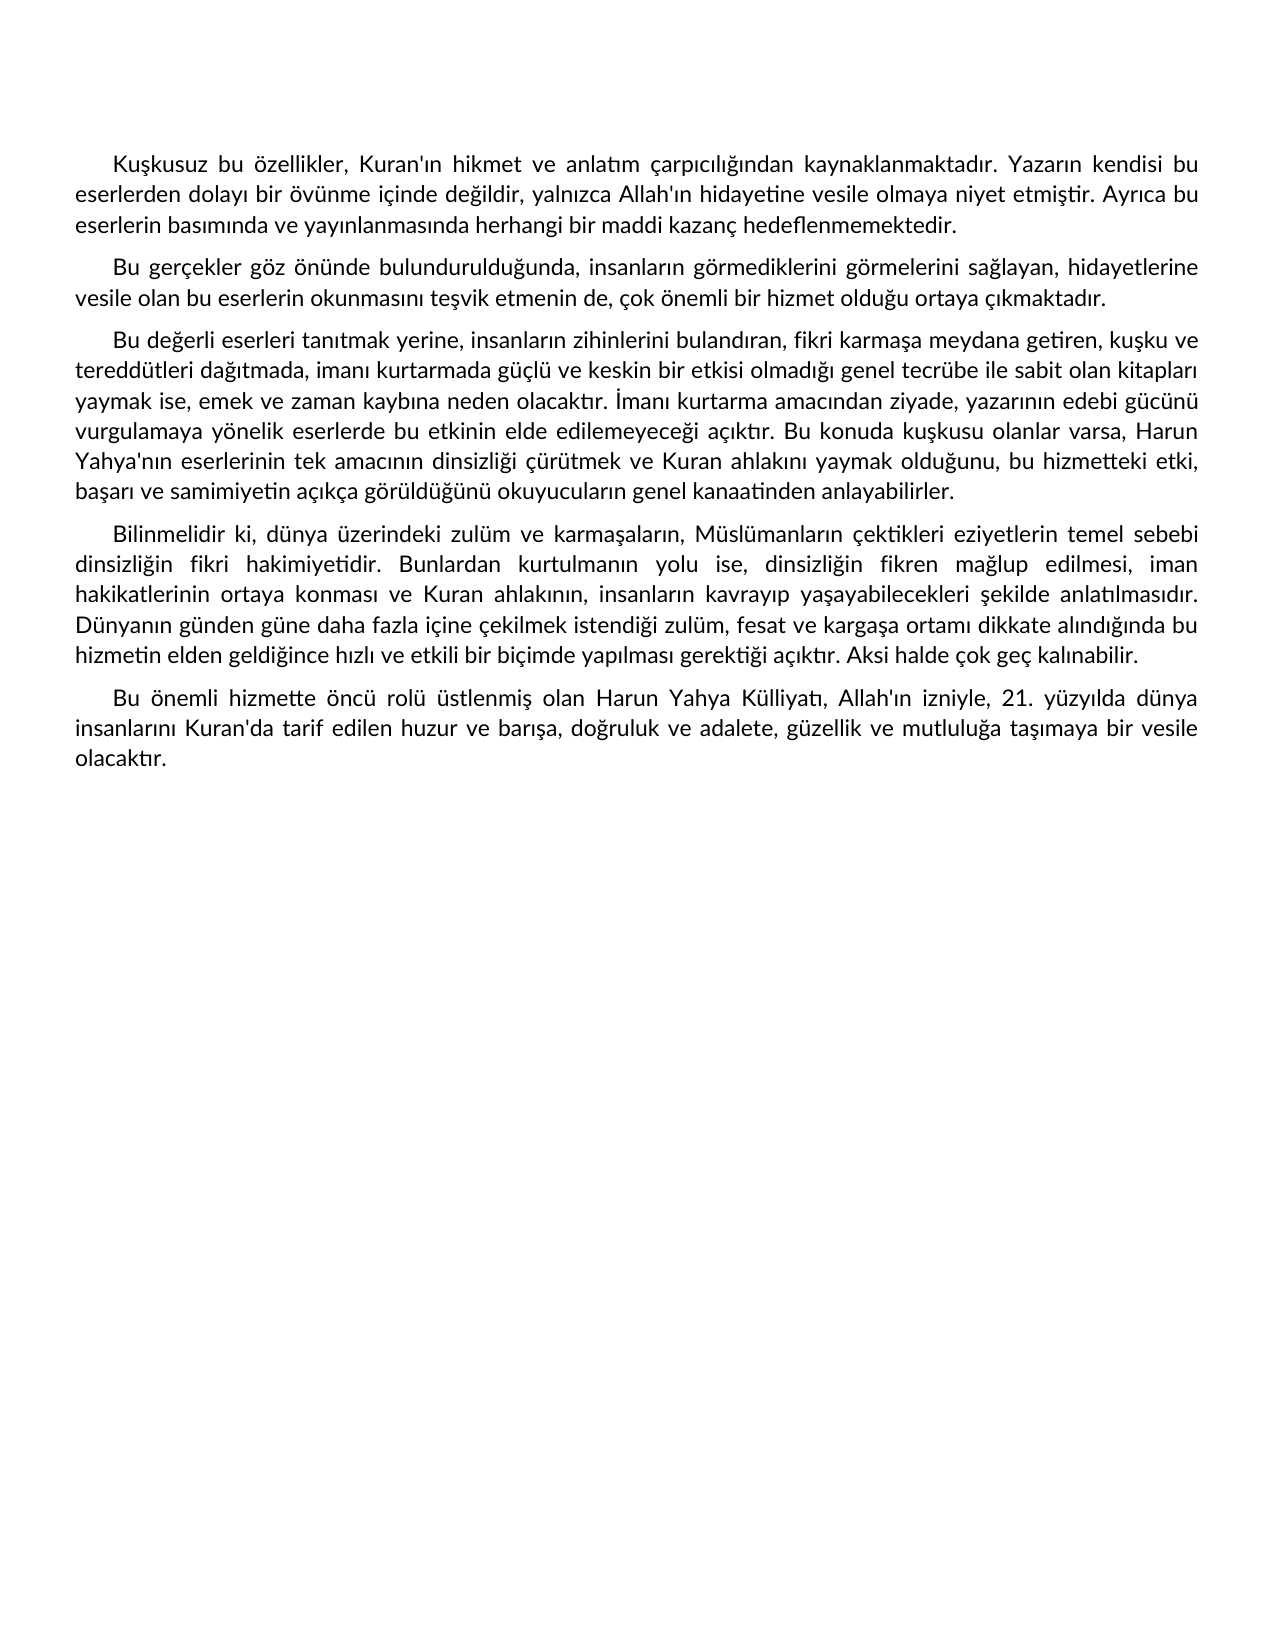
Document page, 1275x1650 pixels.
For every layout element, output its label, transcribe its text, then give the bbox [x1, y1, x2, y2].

text Kuşkusuz bu özellikler, Kuran'ın hikmet ve anlatım çarpıcılığından kaynaklanmaktadır. Yazarın kendisi bu eserlerden dolayı bir övünme içinde değildir, yalnızca Allah'ın hidayetine vesile olmaya niyet etmiştir. Ayrıca bu eserlerin basımında ve yayınlanmasında herhangi bir maddi kazanç hedeflenmemektedir. [75, 150, 1200, 238]
text Bilinmelidir ki, dünya üzerindeki zulüm ve karmaşaların, Müslümanların çektikleri eziyetlerin temel sebebi dinsizliğin fikri hakimiyetidir. Bunlardan kurtulmanın yolu ise, dinsizliğin fikren mağlup edilmesi, iman hakikatlerinin ortaya konması ve Kuran ahlakının, insanların kavrayıp yaşayabilecekleri şekilde anlatılmasıdır. Dünyanın günden güne daha fazla içine çekilmek istendiği zulüm, fesat ve kargaşa ortamı dikkate alındığında bu hizmetin elden geldiğince hızlı ve etkili bir biçimde yapılması gerektiği açıktır. Aksi halde çok geç kalınabilir. [75, 520, 1200, 668]
text Bu önemli hizmette öncü rolü üstlenmiş olan Harun Yahya Külliyatı, Allah'ın izniyle, 21. yüzyılda dünya insanlarını Kuran'da tarif edilen huzur ve barışa, doğruluk ve adalete, güzellik ve mutluluğa taşımaya bir vesile olacaktır. [75, 683, 1200, 771]
text Bu gerçekler göz önünde bulundurulduğunda, insanların görmediklerini görmelerini sağlayan, hidayetlerine vesile olan bu eserlerin okunmasını teşvik etmenin de, çok önemli bir hizmet olduğu ortaya çıkmaktadır. [75, 253, 1200, 311]
text Bu değerli eserleri tanıtmak yerine, insanların zihinlerini bulandıran, fikri karmaşa meydana getiren, kuşku ve tereddütleri dağıtmada, imanı kurtarmada güçlü ve keskin bir etkisi olmadığı genel tecrübe ile sabit olan kitapları yaymak ise, emek ve zaman kaybına neden olacaktır. İmanı kurtarma amacından ziyade, yazarının edebi gücünü vurgulamaya yönelik eserlerde bu etkinin elde edilemeyeceği açıktır. Bu konuda kuşkusu olanlar varsa, Harun Yahya'nın eserlerinin tek amacının dinsizliği çürütmek ve Kuran ahlakını yaymak olduğunu, bu hizmetteki etki, başarı ve samimiyetin açıkça görüldüğünü okuyucuların genel kanaatinden anlayabilirler. [75, 326, 1200, 504]
